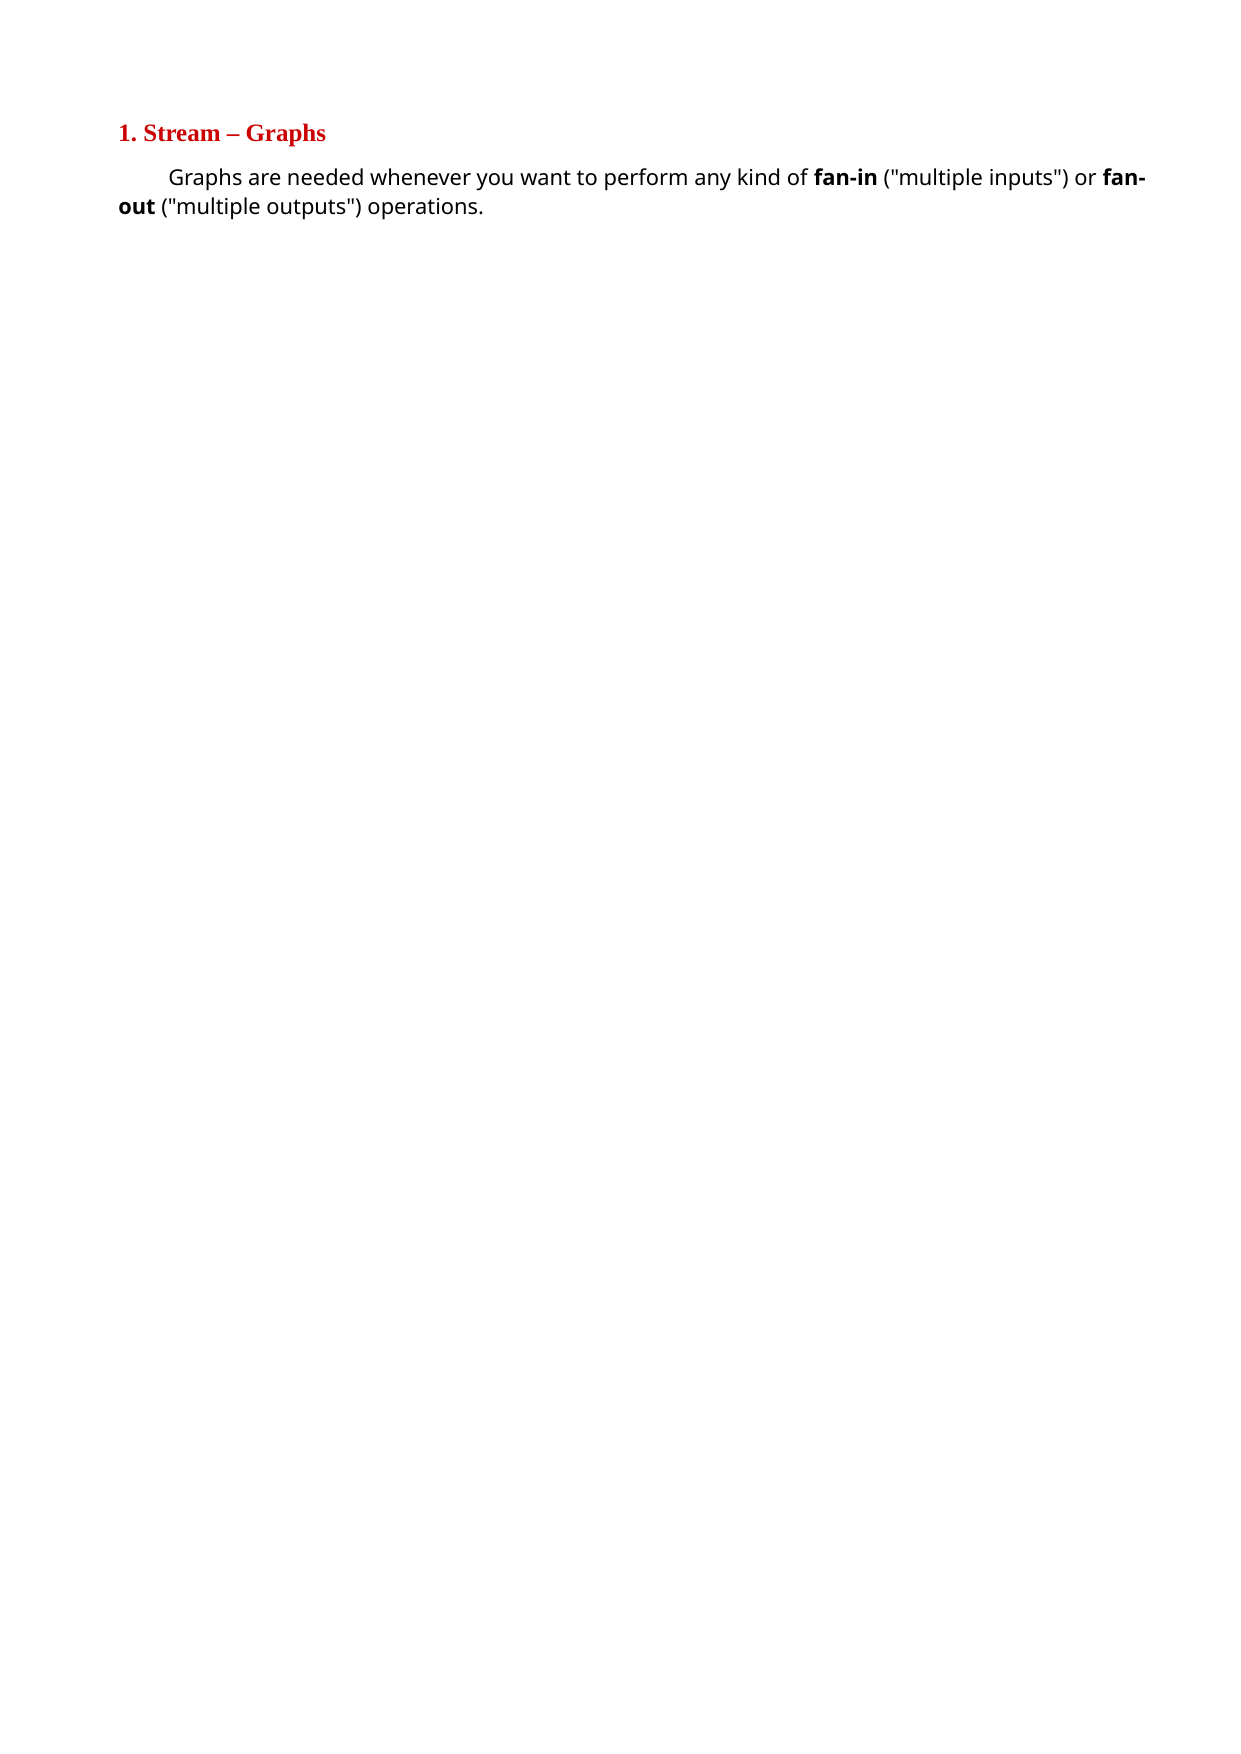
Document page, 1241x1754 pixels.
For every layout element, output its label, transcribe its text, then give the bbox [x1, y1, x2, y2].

text 1. Stream – Graphs [118, 118, 1157, 147]
text Graphs are needed whenever you want to perform any kind of fan-in ("multiple inputs") or fan-out ("multiple outputs") operations. [118, 161, 1157, 221]
